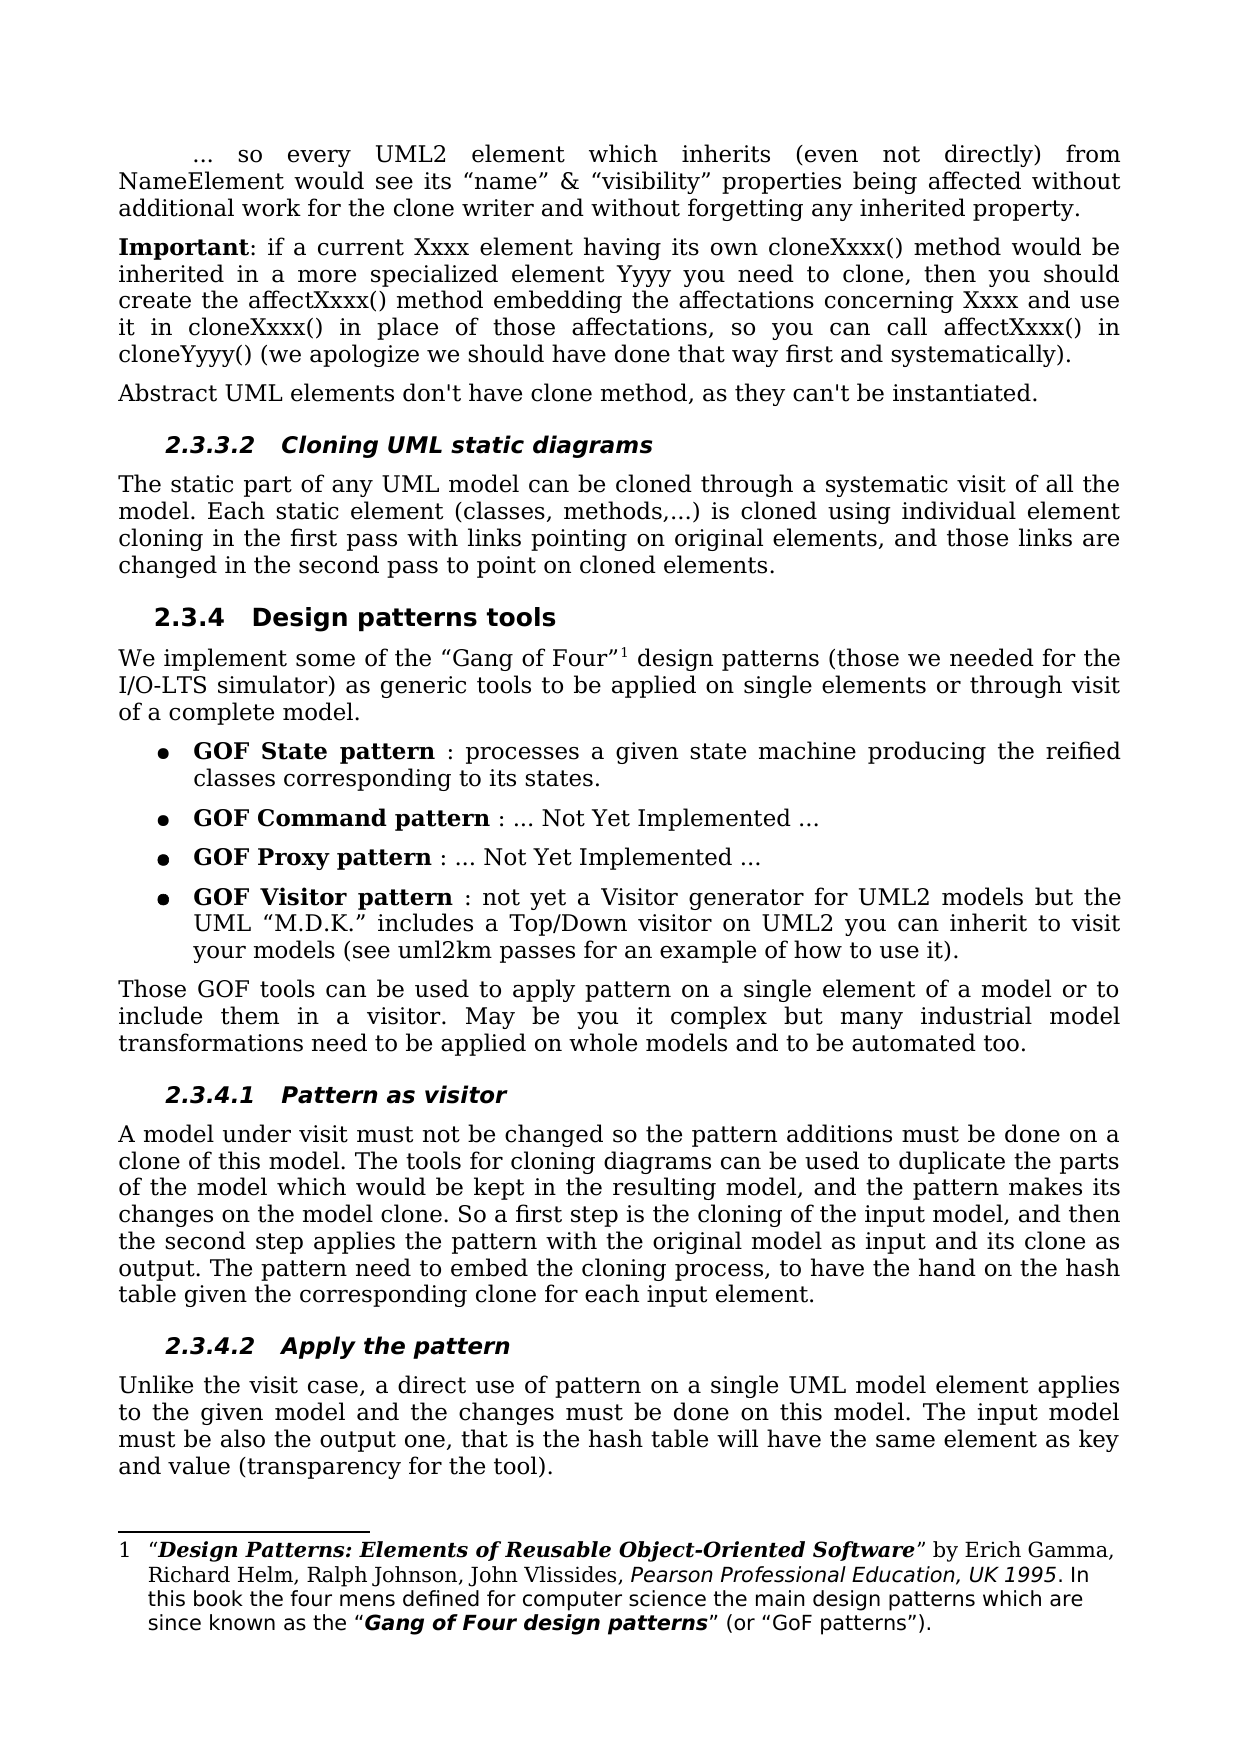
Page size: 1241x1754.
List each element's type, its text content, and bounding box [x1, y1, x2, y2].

text Abstract UML elements don't have clone method, as they can't be instantiated. [118, 381, 1122, 407]
list GOF State pattern : processes a given state machine producing the reified classes corresponding to its states. [156, 738, 1122, 792]
text “Design Patterns: Elements of Reusable Object-Oriented Software” by Erich Gamma, Richard Helm, Ralph Johnson, John Vlissides, Pearson Professional Education, UK 1995. In this book the four mens defined for computer science the main design patterns which are since known as the “Gang of Four design patterns” (or “GoF patterns”). [118, 1538, 1122, 1636]
subtitle Apply the pattern [165, 1333, 1122, 1360]
text Important: if a current Xxxx element having its own cloneXxxx() method would be inherited in a more specialized element Yyyy you need to clone, then you should create the affectXxxx() method embedding the affectations concerning Xxxx and use it in cloneXxxx() in place of those affectations, so you can call affectXxxx() in cloneYyyy() (we apologize we should have done that way first and systematically). [118, 234, 1122, 368]
text A model under visit must not be changed so the pattern additions must be done on a clone of this model. The tools for cloning diagrams can be used to duplicate the parts of the model which would be kept in the resulting model, and the pattern makes its changes on the model clone. So a first step is the cloning of the input model, and then the second step applies the pattern with the original model as input and its clone as output. The pattern need to embed the cloning process, to have the hand on the hash table given the corresponding clone for each input element. [118, 1121, 1122, 1308]
subtitle Pattern as visitor [165, 1082, 1122, 1108]
text We implement some of the “Gang of Four” design patterns (those we needed for the I/O-LTS simulator) as generic tools to be applied on single elements or through visit of a complete model. [118, 645, 1122, 726]
text The static part of any UML model can be cloned through a systematic visit of all the model. Each static element (classes, methods,...) is cloned using individual element cloning in the first pass with links pointing on original elements, and those links are changed in the second pass to point on cloned elements. [118, 472, 1122, 579]
text Unlike the visit case, a direct use of pattern on a single UML model element applies to the given model and the changes must be done on this model. The input model must be also the output one, that is the hash table will have the same element as key and value (transparency for the tool). [118, 1373, 1122, 1480]
list GOF Command pattern : ... Not Yet Implemented ... [156, 804, 1122, 831]
subtitle Design patterns tools [153, 604, 1122, 633]
list GOF Proxy pattern : ... Not Yet Implemented ... [156, 844, 1122, 871]
text ... so every UML2 element which inherits (even not directly) from NameElement would see its “name” & “visibility” properties being affected without additional work for the clone writer and without forgetting any inherited property. [118, 141, 1122, 221]
text Those GOF tools can be used to apply pattern on a single element of a model or to include them in a visitor. May be you it complex but many industrial model transformations need to be applied on whole models and to be automated too. [118, 976, 1122, 1057]
subtitle Cloning UML static diagrams [165, 432, 1122, 459]
list GOF Visitor pattern : not yet a Visitor generator for UML2 models but the UML “M.D.K.” includes a Top/Down visitor on UML2 you can inherit to visit your models (see uml2km passes for an example of how to use it). [156, 883, 1122, 964]
